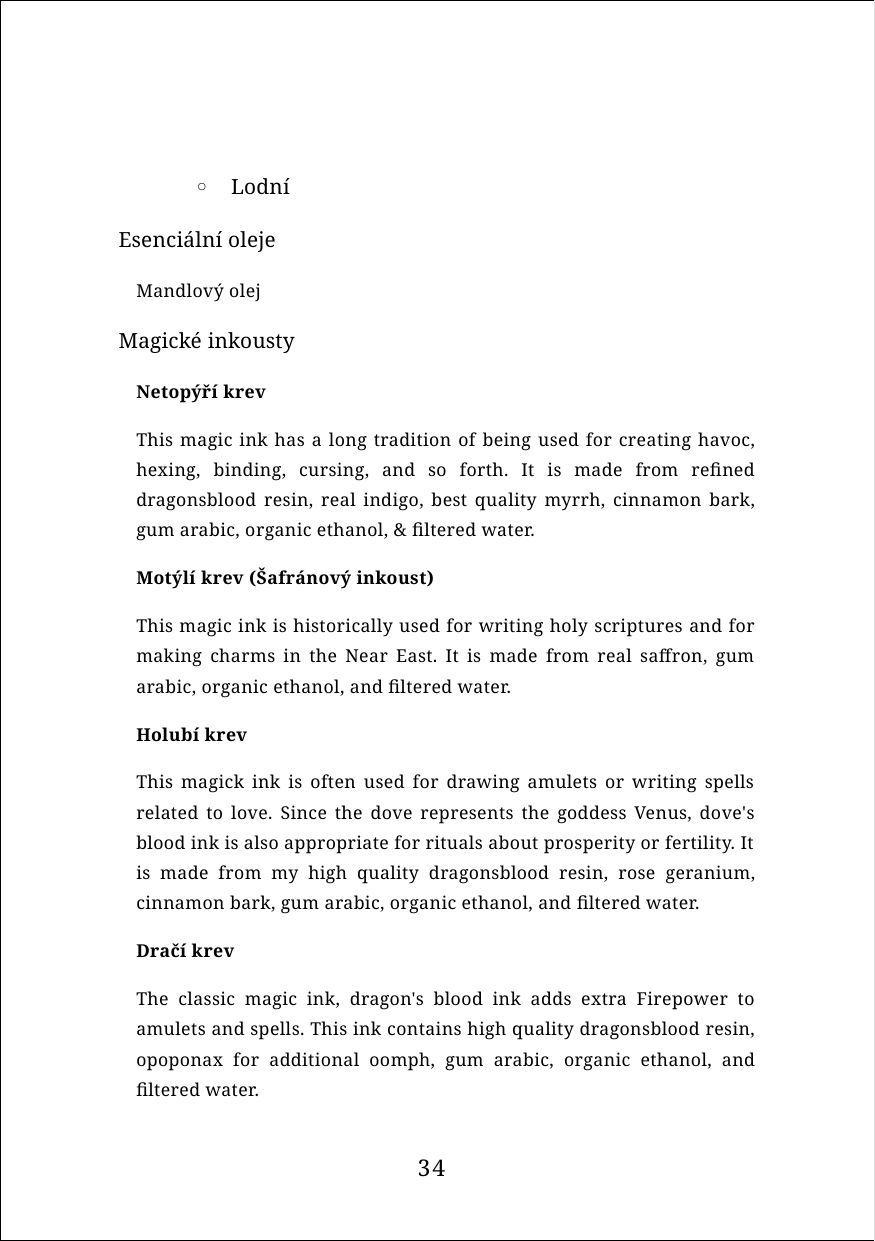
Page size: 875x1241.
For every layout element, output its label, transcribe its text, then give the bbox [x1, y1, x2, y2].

text Netopýří krev [136, 379, 756, 403]
text Motýlí krev (Šafránový inkoust) [136, 566, 756, 590]
text Mandlový olej [136, 278, 756, 302]
text This magick ink is often used for drawing amulets or writing spells related to love. Since the dove represents the goddess Venus, dove's blood ink is also appropriate for rituals about prosperity or fertility. It is made from my high quality dragonsblood resin, rose geranium, cinnamon bark, gum arabic, organic ethanol, and filtered water. [136, 770, 756, 915]
text This magic ink is historically used for writing holy scriptures and for making charms in the Near East. It is made from real saffron, gum arabic, organic ethanol, and filtered water. [136, 614, 756, 698]
text Dračí krev [136, 939, 756, 963]
text Magické inkousty [118, 326, 756, 354]
text This magic ink has a long tradition of being used for creating havoc, hexing, binding, cursing, and so forth. It is made from refined dragonsblood resin, real indigo, best quality myrrh, cinnamon bark, gum arabic, organic ethanol, & filtered water. [136, 427, 756, 542]
list Lodní [193, 172, 756, 200]
text The classic magic ink, dragon's blood ink adds extra Firepower to amulets and spells. This ink contains high quality dragonsblood resin, opoponax for additional oomph, gum arabic, organic ethanol, and filtered water. [136, 987, 756, 1101]
text Holubí krev [136, 722, 756, 746]
text Esenciální oleje [118, 225, 756, 253]
